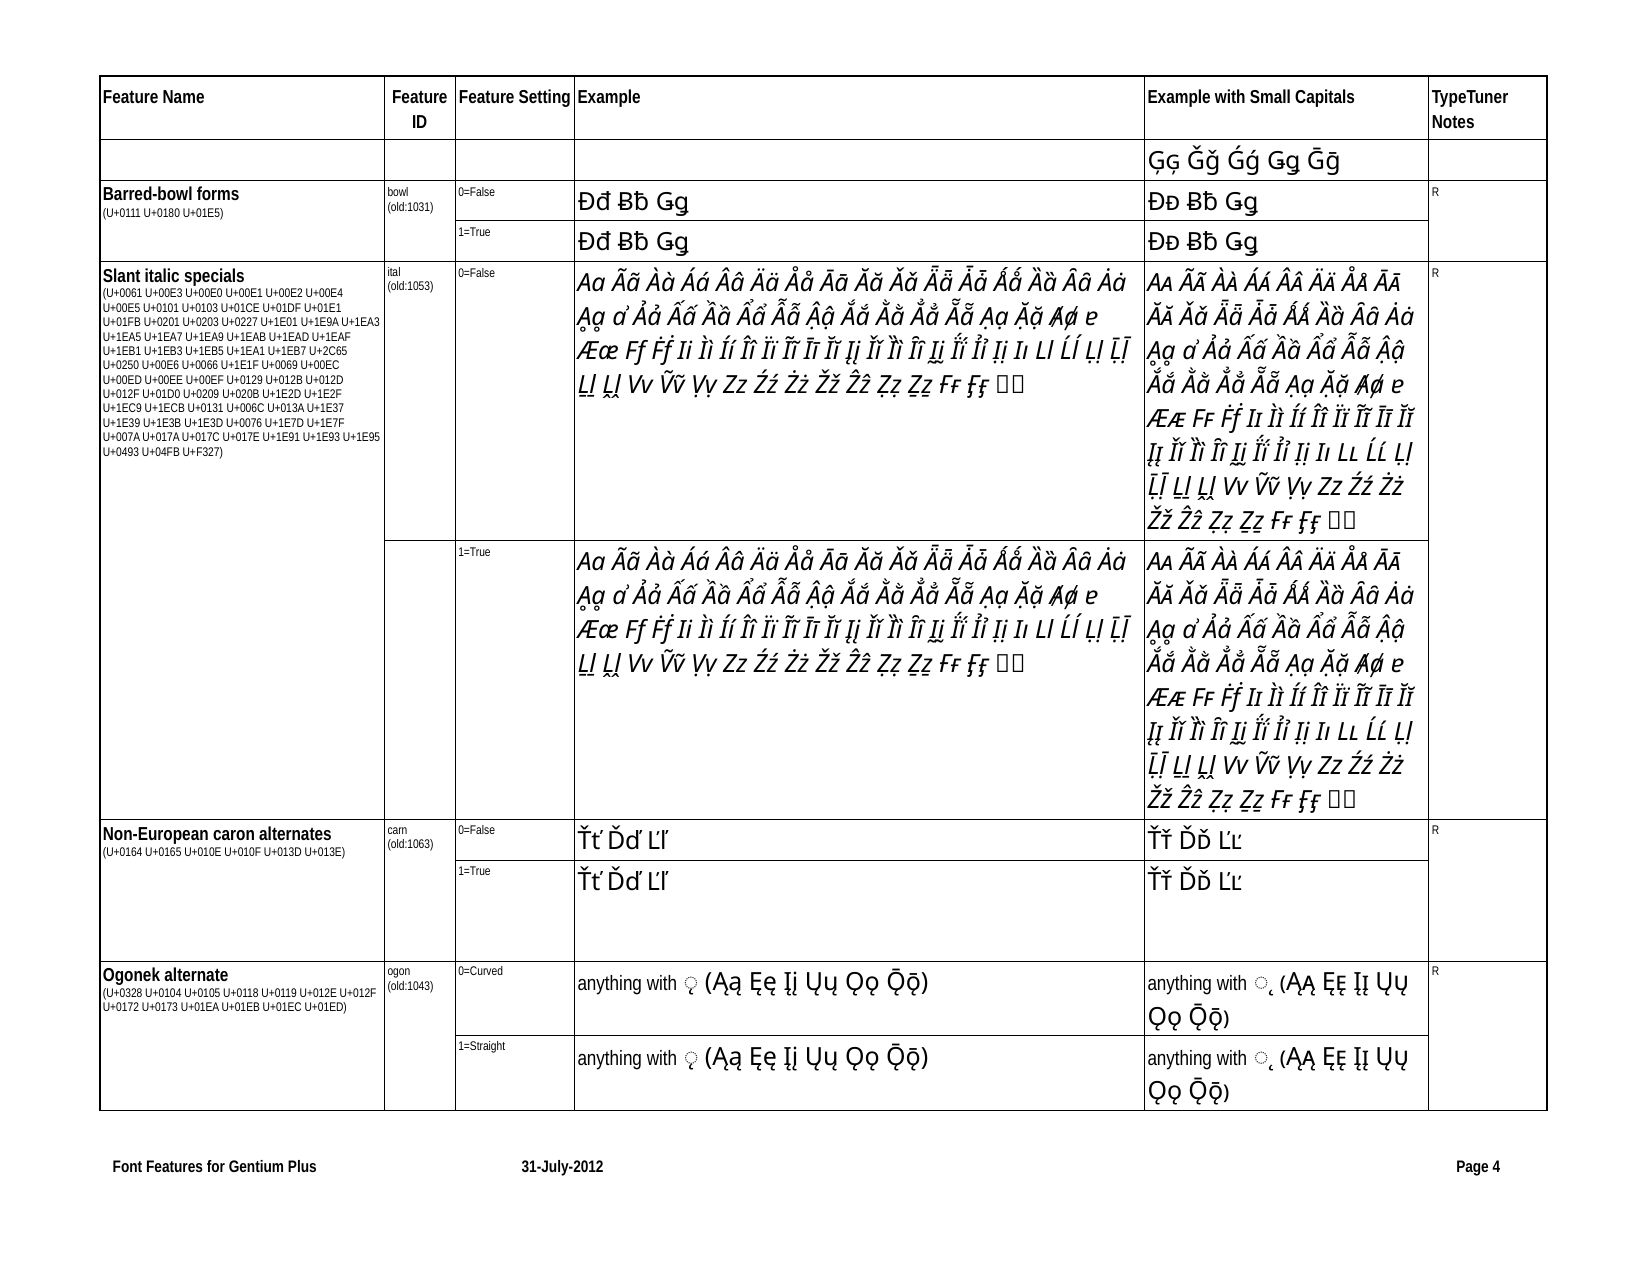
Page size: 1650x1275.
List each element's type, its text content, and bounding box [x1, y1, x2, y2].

table_cell 0=False [456, 820, 574, 860]
table_cell Ťť Ďď Ľľ [575, 820, 1144, 860]
table_cell Aa Ãã Àà Áá Ââ Ää Åå Āā Ăă Ǎǎ Ǟǟ Ǡǡ Ǻǻ Ȁȁ Ȃȃ Ȧȧ Ḁḁ ẚ Ảả Ấấ Ầầ Ẩẩ Ẫẫ Ậậ Ắắ Ằằ Ẳẳ Ẵẵ Ạạ Ặặ Ⱥⱥ ɐ Ææ Ff Ḟḟ Ii Ìì Íí Îî Ïï Ĩĩ Īī Ĭĭ Įį Ǐǐ Ȉȉ Ȋȋ Ḭḭ Ḯḯ Ỉỉ Ịị Iı Ll Ĺĺ Ḷḷ Ḹḹ Ḻḻ Ḽḽ Vv Ṽṽ Ṿṿ Zz Źź Żż Žž Ẑẑ Ẓẓ Ẕẕ Ғғ Ӻӻ  [1145, 262, 1428, 540]
table_cell [456, 140, 574, 180]
table_cell Aa Ãã Àà Áá Ââ Ää Åå Āā Ăă Ǎǎ Ǟǟ Ǡǡ Ǻǻ Ȁȁ Ȃȃ Ȧȧ Ḁḁ ẚ Ảả Ấấ Ầầ Ẩẩ Ẫẫ Ậậ Ắắ Ằằ Ẳẳ Ẵẵ Ạạ Ặặ Ⱥⱥ ɐ Ææ Ff Ḟḟ Ii Ìì Íí Îî Ïï Ĩĩ Īī Ĭĭ Įį Ǐǐ Ȉȉ Ȋȋ Ḭḭ Ḯḯ Ỉỉ Ịị Iı Ll Ĺĺ Ḷḷ Ḹḹ Ḻḻ Ḽḽ Vv Ṽṽ Ṿṿ Zz Źź Żż Žž Ẑẑ Ẓẓ Ẕẕ Ғғ Ӻӻ  [575, 262, 1144, 540]
table_cell R [1429, 962, 1546, 1110]
table_cell R [1429, 262, 1546, 819]
table_header Feature ID [385, 77, 455, 139]
table_cell Aa Ãã Àà Áá Ââ Ää Åå Āā Ăă Ǎǎ Ǟǟ Ǡǡ Ǻǻ Ȁȁ Ȃȃ Ȧȧ Ḁḁ ẚ Ảả Ấấ Ầầ Ẩẩ Ẫẫ Ậậ Ắắ Ằằ Ẳẳ Ẵẵ Ạạ Ặặ Ⱥⱥ ɐ Ææ Ff Ḟḟ Ii Ìì Íí Îî Ïï Ĩĩ Īī Ĭĭ Įį Ǐǐ Ȉȉ Ȋȋ Ḭḭ Ḯḯ Ỉỉ Ịị Iı Ll Ĺĺ Ḷḷ Ḹḹ Ḻḻ Ḽḽ Vv Ṽṽ Ṿṿ Zz Źź Żż Žž Ẑẑ Ẓẓ Ẕẕ Ғғ Ӻӻ  [1145, 541, 1428, 819]
table_cell Ģģ Ǧǧ Ǵǵ Ǥǥ Ḡḡ [1145, 140, 1428, 180]
table_cell 1=True [456, 861, 574, 961]
table_cell anything with ◌̨ (Ąą Ęę Įį Ųų Ǫǫ Ǭǭ) [1145, 962, 1428, 1035]
table_cell bowl (old:1031) [385, 181, 455, 261]
table_cell 0=False [456, 262, 574, 540]
table_cell 1=True [456, 541, 574, 819]
table_cell Đđ Ƀƀ Ǥǥ [575, 181, 1144, 220]
table_cell [1429, 140, 1546, 180]
table_cell Ogonek alternate (U+0328 U+0104 U+0105 U+0118 U+0119 U+012E U+012F U+0172 U+0173 U+01EA U+01EB U+01EC U+01ED) [101, 962, 384, 1110]
table_header Example with Small Capitals [1145, 77, 1428, 139]
table_cell Đđ Ƀƀ Ǥǥ [1145, 221, 1428, 261]
table_cell 0=Curved [456, 962, 574, 1035]
table_header TypeTuner Notes [1429, 77, 1546, 139]
table_cell 1=True [456, 221, 574, 261]
table_header Example [575, 77, 1144, 139]
table_cell Đđ Ƀƀ Ǥǥ [575, 221, 1144, 261]
table_cell Ťť Ďď Ľľ [575, 861, 1144, 961]
table_cell [385, 140, 455, 180]
table_cell 1=Straight [456, 1036, 574, 1110]
table_cell anything with ◌̨ (Ąą Ęę Įį Ųų Ǫǫ Ǭǭ) [1145, 1036, 1428, 1110]
table_cell ital (old:1053) [385, 262, 455, 540]
table_cell R [1429, 181, 1546, 261]
table_cell Ťť Ďď Ľľ [1145, 820, 1428, 860]
table_cell R [1429, 820, 1546, 961]
table_cell carn (old:1063) [385, 820, 455, 961]
table_cell Barred-bowl forms (U+0111 U+0180 U+01E5) [101, 181, 384, 261]
table_cell Slant italic specials (U+0061 U+00E3 U+00E0 U+00E1 U+00E2 U+00E4 U+00E5 U+0101 U+0103 U+01CE U+01DF U+01E1 U+01FB U+0201 U+0203 U+0227 U+1E01 U+1E9A U+1EA3 U+1EA5 U+1EA7 U+1EA9 U+1EAB U+1EAD U+1EAF U+1EB1 U+1EB3 U+1EB5 U+1EA1 U+1EB7 U+2C65 U+0250 U+00E6 U+0066 U+1E1F U+0069 U+00EC U+00ED U+00EE U+00EF U+0129 U+012B U+012D U+012F U+01D0 U+0209 U+020B U+1E2D U+1E2F U+1EC9 U+1ECB U+0131 U+006C U+013A U+1E37 U+1E39 U+1E3B U+1E3D U+0076 U+1E7D U+1E7F U+007A U+017A U+017C U+017E U+1E91 U+1E93 U+1E95 U+0493 U+04FB U+F327) [101, 262, 384, 819]
table_cell [575, 140, 1144, 180]
table_cell [385, 541, 455, 819]
table_cell 0=False [456, 181, 574, 220]
table_header Feature Name [101, 77, 384, 139]
table_cell ogon (old:1043) [385, 962, 455, 1110]
table_cell [101, 140, 384, 180]
table_cell anything with ◌̨ (Ąą Ęę Įį Ųų Ǫǫ Ǭǭ) [575, 1036, 1144, 1110]
table_cell Đđ Ƀƀ Ǥǥ [1145, 181, 1428, 220]
table_cell anything with ◌̨ (Ąą Ęę Įį Ųų Ǫǫ Ǭǭ) [575, 962, 1144, 1035]
table_cell Ťť Ďď Ľľ [1145, 861, 1428, 961]
table_cell Non-European caron alternates (U+0164 U+0165 U+010E U+010F U+013D U+013E) [101, 820, 384, 961]
table_cell Aa Ãã Àà Áá Ââ Ää Åå Āā Ăă Ǎǎ Ǟǟ Ǡǡ Ǻǻ Ȁȁ Ȃȃ Ȧȧ Ḁḁ ẚ Ảả Ấấ Ầầ Ẩẩ Ẫẫ Ậậ Ắắ Ằằ Ẳẳ Ẵẵ Ạạ Ặặ Ⱥⱥ ɐ Ææ Ff Ḟḟ Ii Ìì Íí Îî Ïï Ĩĩ Īī Ĭĭ Įį Ǐǐ Ȉȉ Ȋȋ Ḭḭ Ḯḯ Ỉỉ Ịị Iı Ll Ĺĺ Ḷḷ Ḹḹ Ḻḻ Ḽḽ Vv Ṽṽ Ṿṿ Zz Źź Żż Žž Ẑẑ Ẓẓ Ẕẕ Ғғ Ӻӻ  [575, 541, 1144, 819]
table_header Feature Setting [456, 77, 574, 139]
